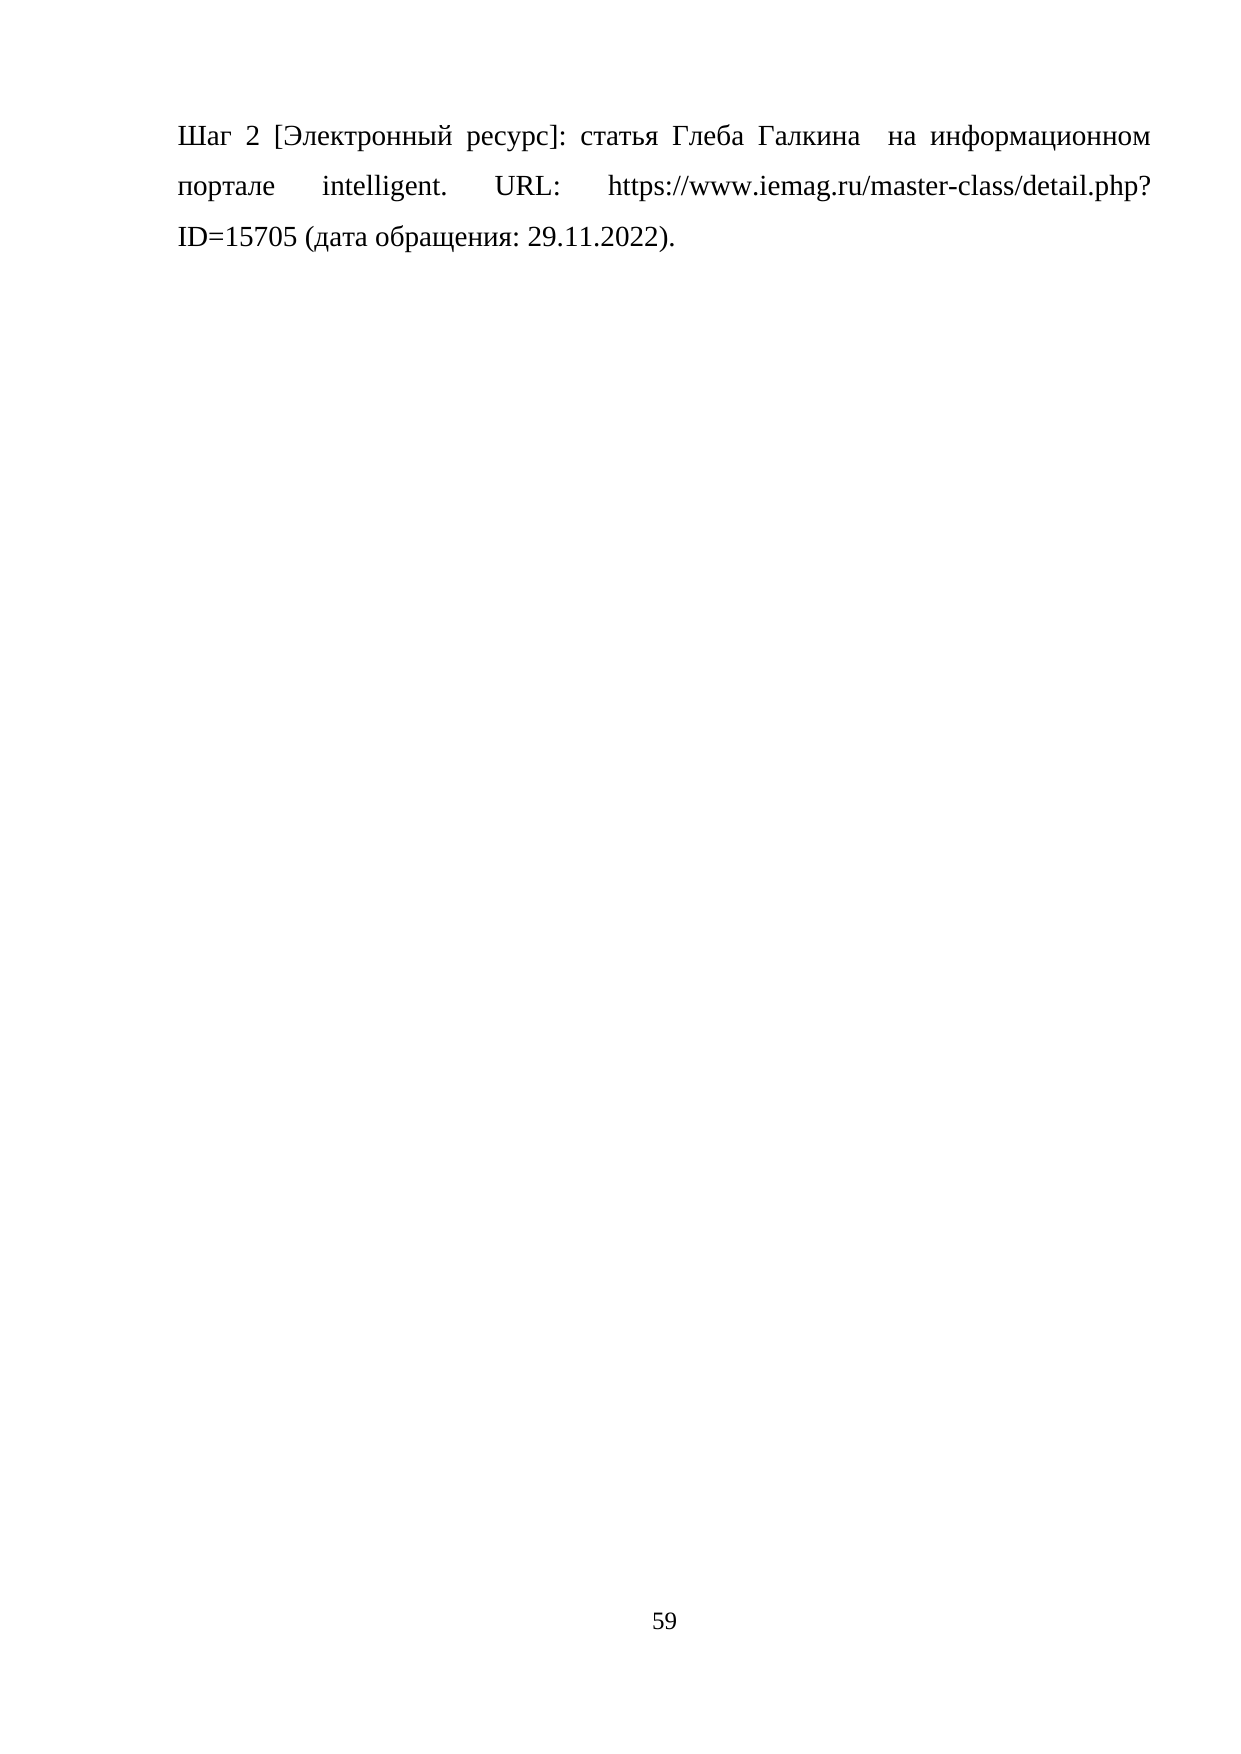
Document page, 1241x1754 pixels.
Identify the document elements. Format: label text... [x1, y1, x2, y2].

list Шаг 2 [Электронный ресурс]: статья Глеба Галкина на информационном портале intelligent. URL: https://www.iemag.ru/master-class/detail.php?ID=15705 (дата обращения: 29.11.2022). [177, 118, 1152, 252]
